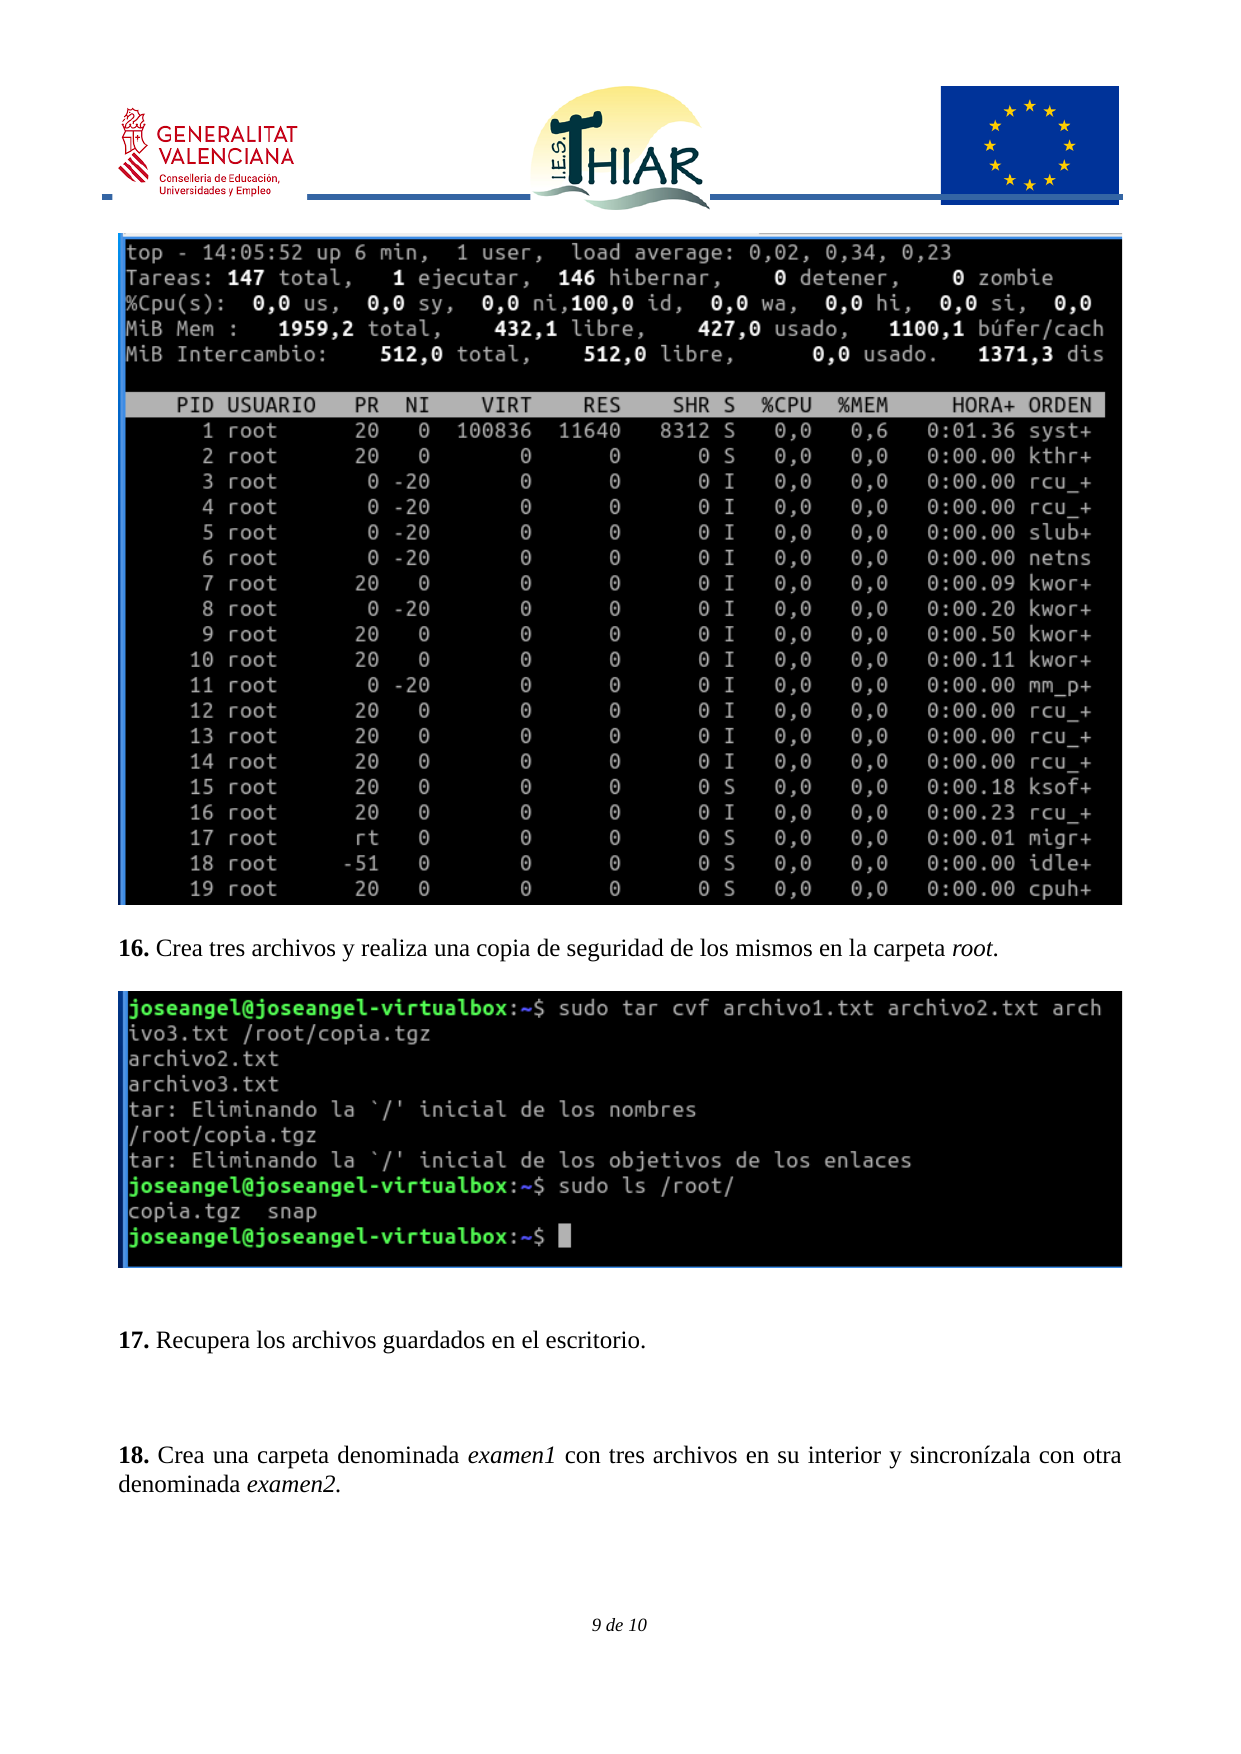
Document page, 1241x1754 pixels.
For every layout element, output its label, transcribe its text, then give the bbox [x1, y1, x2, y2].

picture [530, 86, 710, 210]
text 17. Recupera los archivos guardados en el escritorio. [118, 1325, 1122, 1354]
picture [112, 103, 308, 206]
picture [118, 991, 1123, 1268]
picture [940, 86, 1119, 194]
text 16. Crea tres archivos y realiza una copia de seguridad de los mismos en la carpeta root. [118, 933, 1122, 962]
picture [118, 233, 1123, 905]
picture [940, 200, 1119, 205]
text 18. Crea una carpeta denominada examen1 con tres archivos en su interior y sincronízala con otra denominada examen2. [118, 1440, 1122, 1498]
